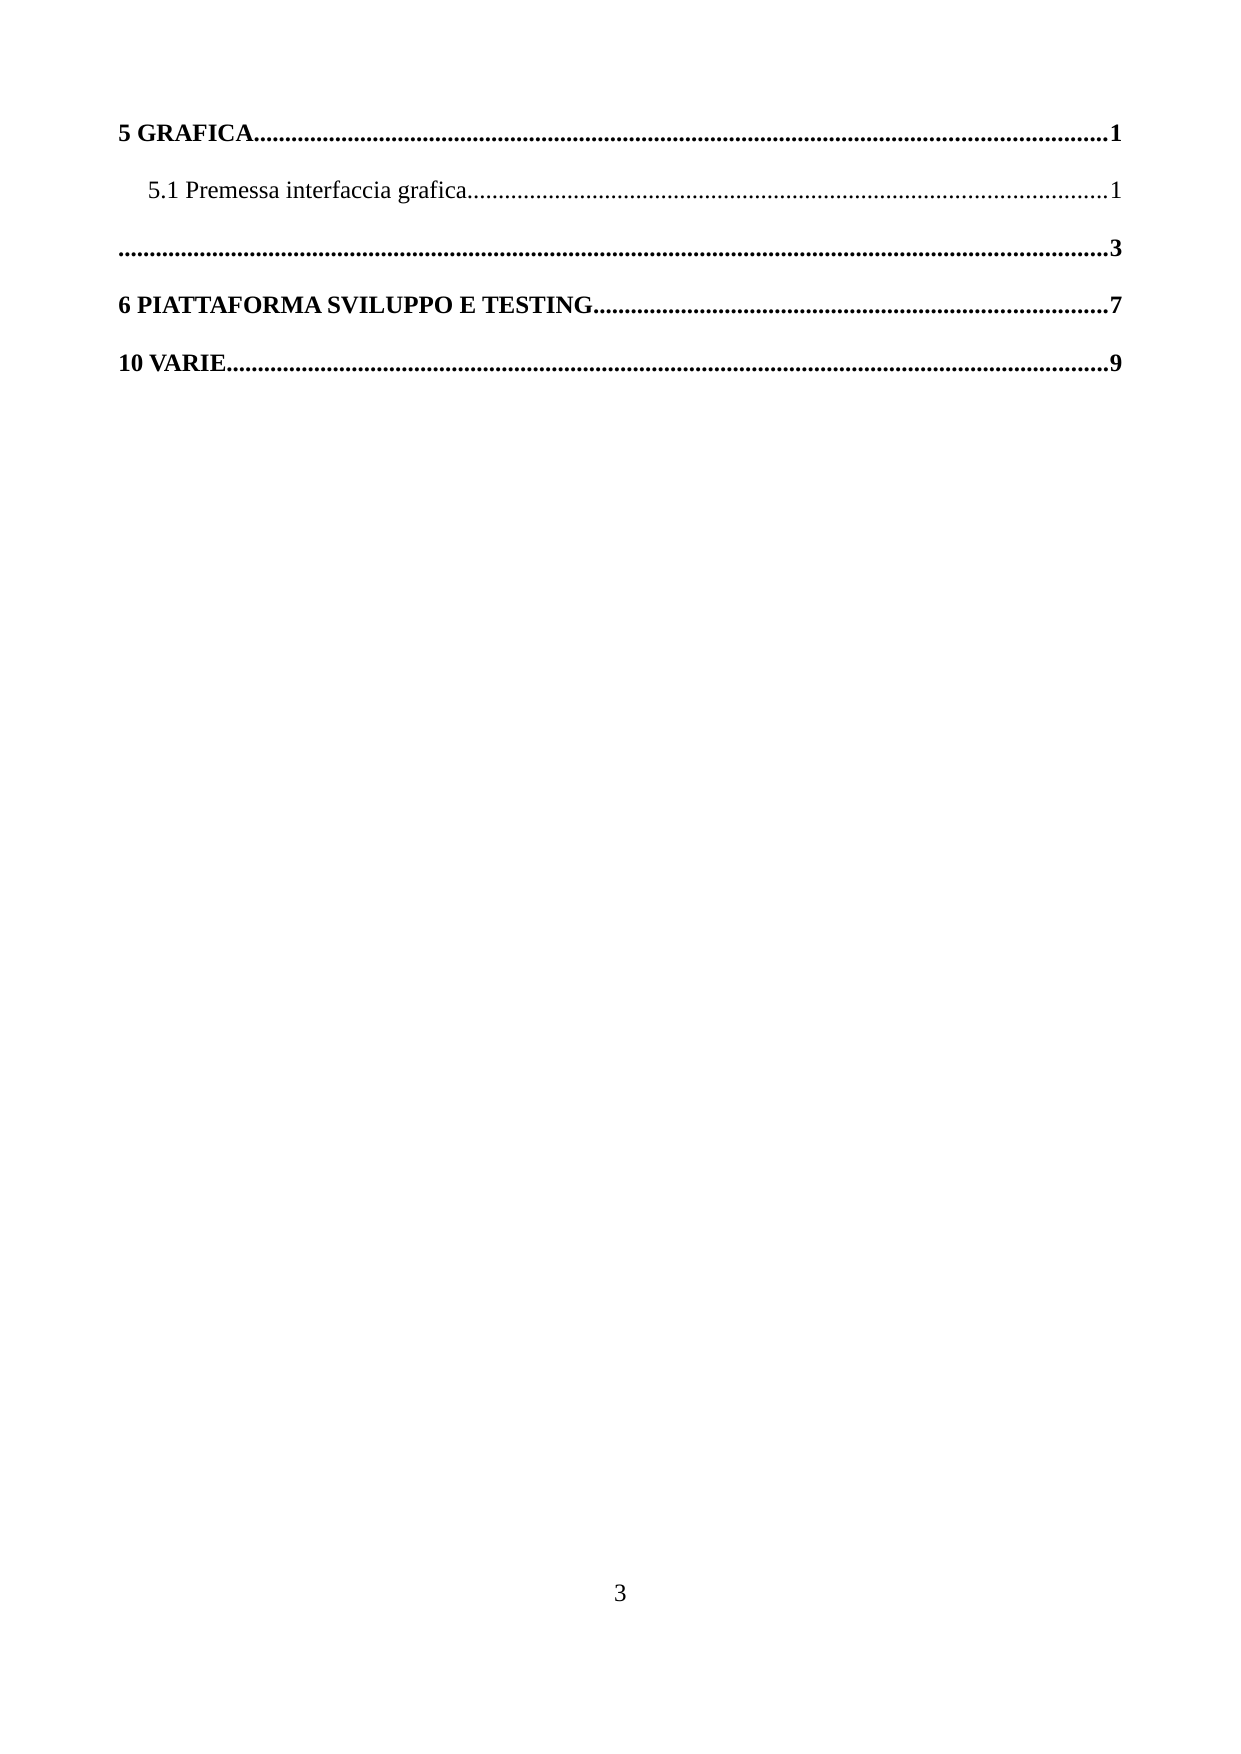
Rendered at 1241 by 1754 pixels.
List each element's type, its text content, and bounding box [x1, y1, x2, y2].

text 3 [118, 233, 1122, 262]
text 5.1 Premessa interfaccia grafica 1 [148, 176, 1122, 204]
text 10 VARIE 9 [118, 348, 1122, 377]
text 5 GRAFICA 1 [118, 118, 1122, 147]
text 6 PIATTAFORMA SVILUPPO E TESTING 7 [118, 291, 1122, 319]
